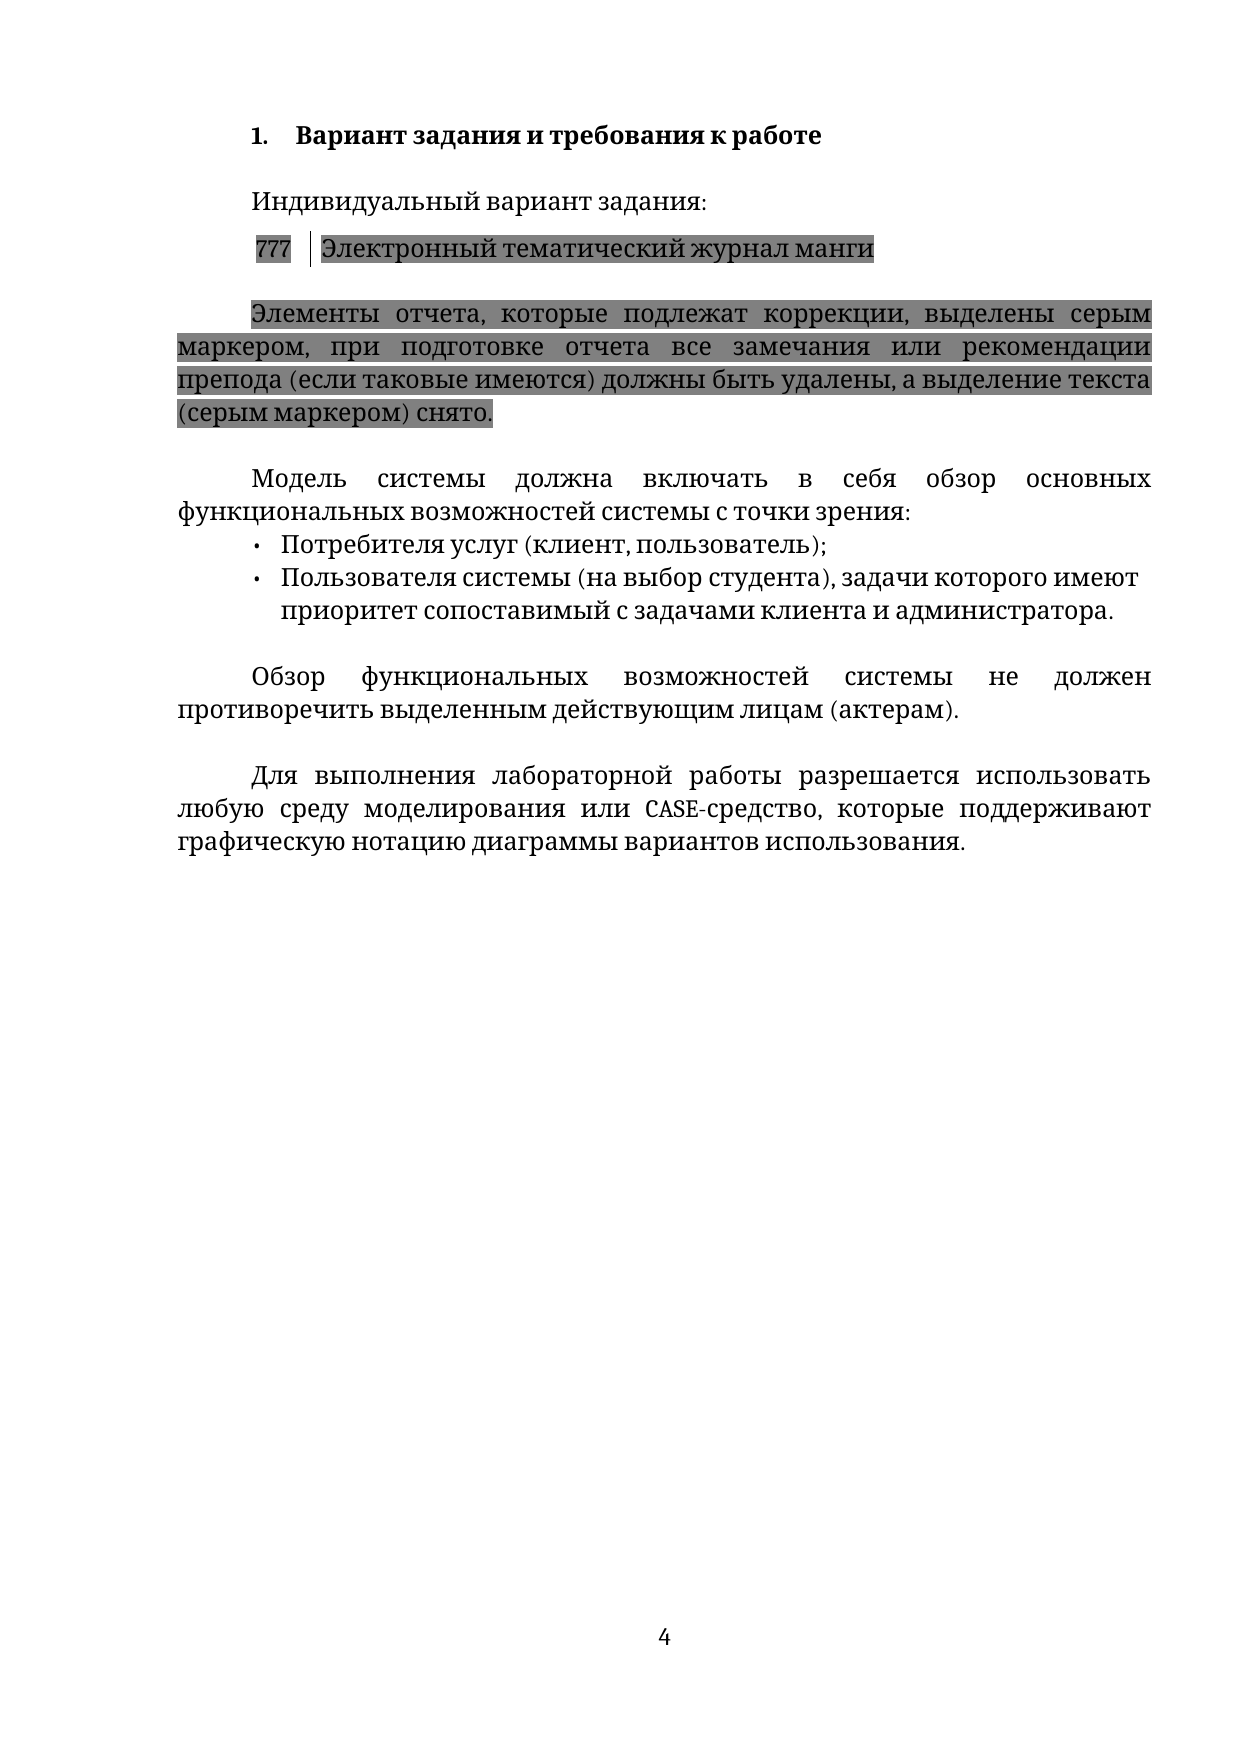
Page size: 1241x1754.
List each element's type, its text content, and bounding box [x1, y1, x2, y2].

text Для выполнения лабораторной работы разрешается использовать любую среду моделирования или CASE-средство, которые поддерживают графическую нотацию диаграммы вариантов использования. [177, 762, 1152, 857]
text Индивидуальный вариант задания: [177, 188, 1152, 217]
list Пользователя системы (на выбор студента), задачи которого имеют приоритет сопоставимый с задачами клиента и администратора. [251, 564, 1152, 626]
list Вариант задания и требования к работе [251, 122, 1152, 151]
text Обзор функциональных возможностей системы не должен противоречить выделенным действующим лицам (актерам). [177, 663, 1152, 725]
text Модель системы должна включать в себя обзор основных функциональных возможностей системы с точки зрения: [177, 465, 1152, 527]
table_header 777 [236, 231, 310, 267]
text Элементы отчета, которые подлежат коррекции, выделены серым маркером, при подготовке отчета все замечания или рекомендации препода (если таковые имеются) должны быть удалены, а выделение текста (серым маркером) снято. [177, 300, 1152, 428]
list Потребителя услуг (клиент, пользователь); [251, 531, 1152, 560]
table_header Электронный тематический журнал манги [311, 231, 1152, 267]
